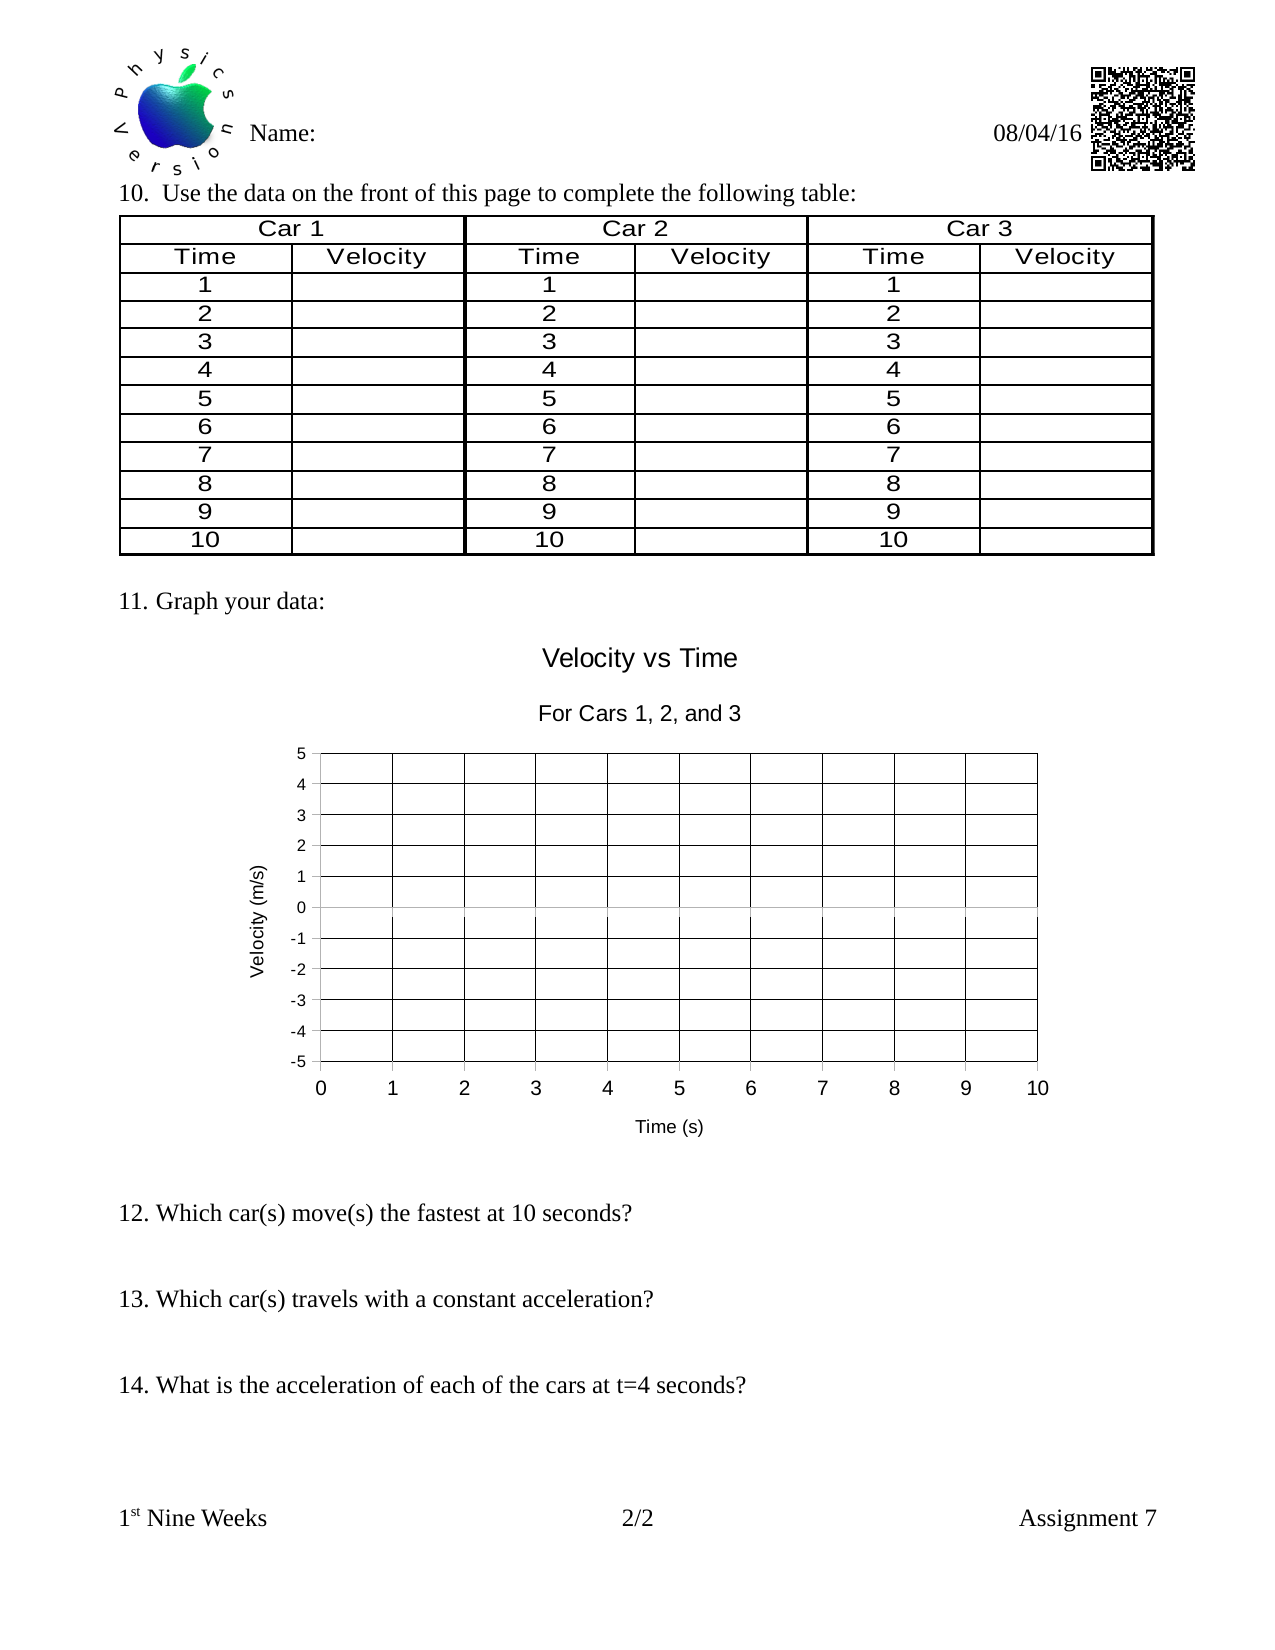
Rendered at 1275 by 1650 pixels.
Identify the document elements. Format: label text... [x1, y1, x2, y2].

list What is the acceleration of each of the cars at t=4 seconds? [118, 1370, 1157, 1399]
list Which car(s) move(s) the fastest at 10 seconds? [118, 1198, 1157, 1226]
list Use the data on the front of this page to complete the following table: [118, 176, 1157, 207]
list Graph your data: [118, 586, 1157, 615]
list Which car(s) travels with a constant acceleration? [118, 1284, 1157, 1313]
picture [113, 48, 234, 176]
picture [1082, 58, 1203, 179]
